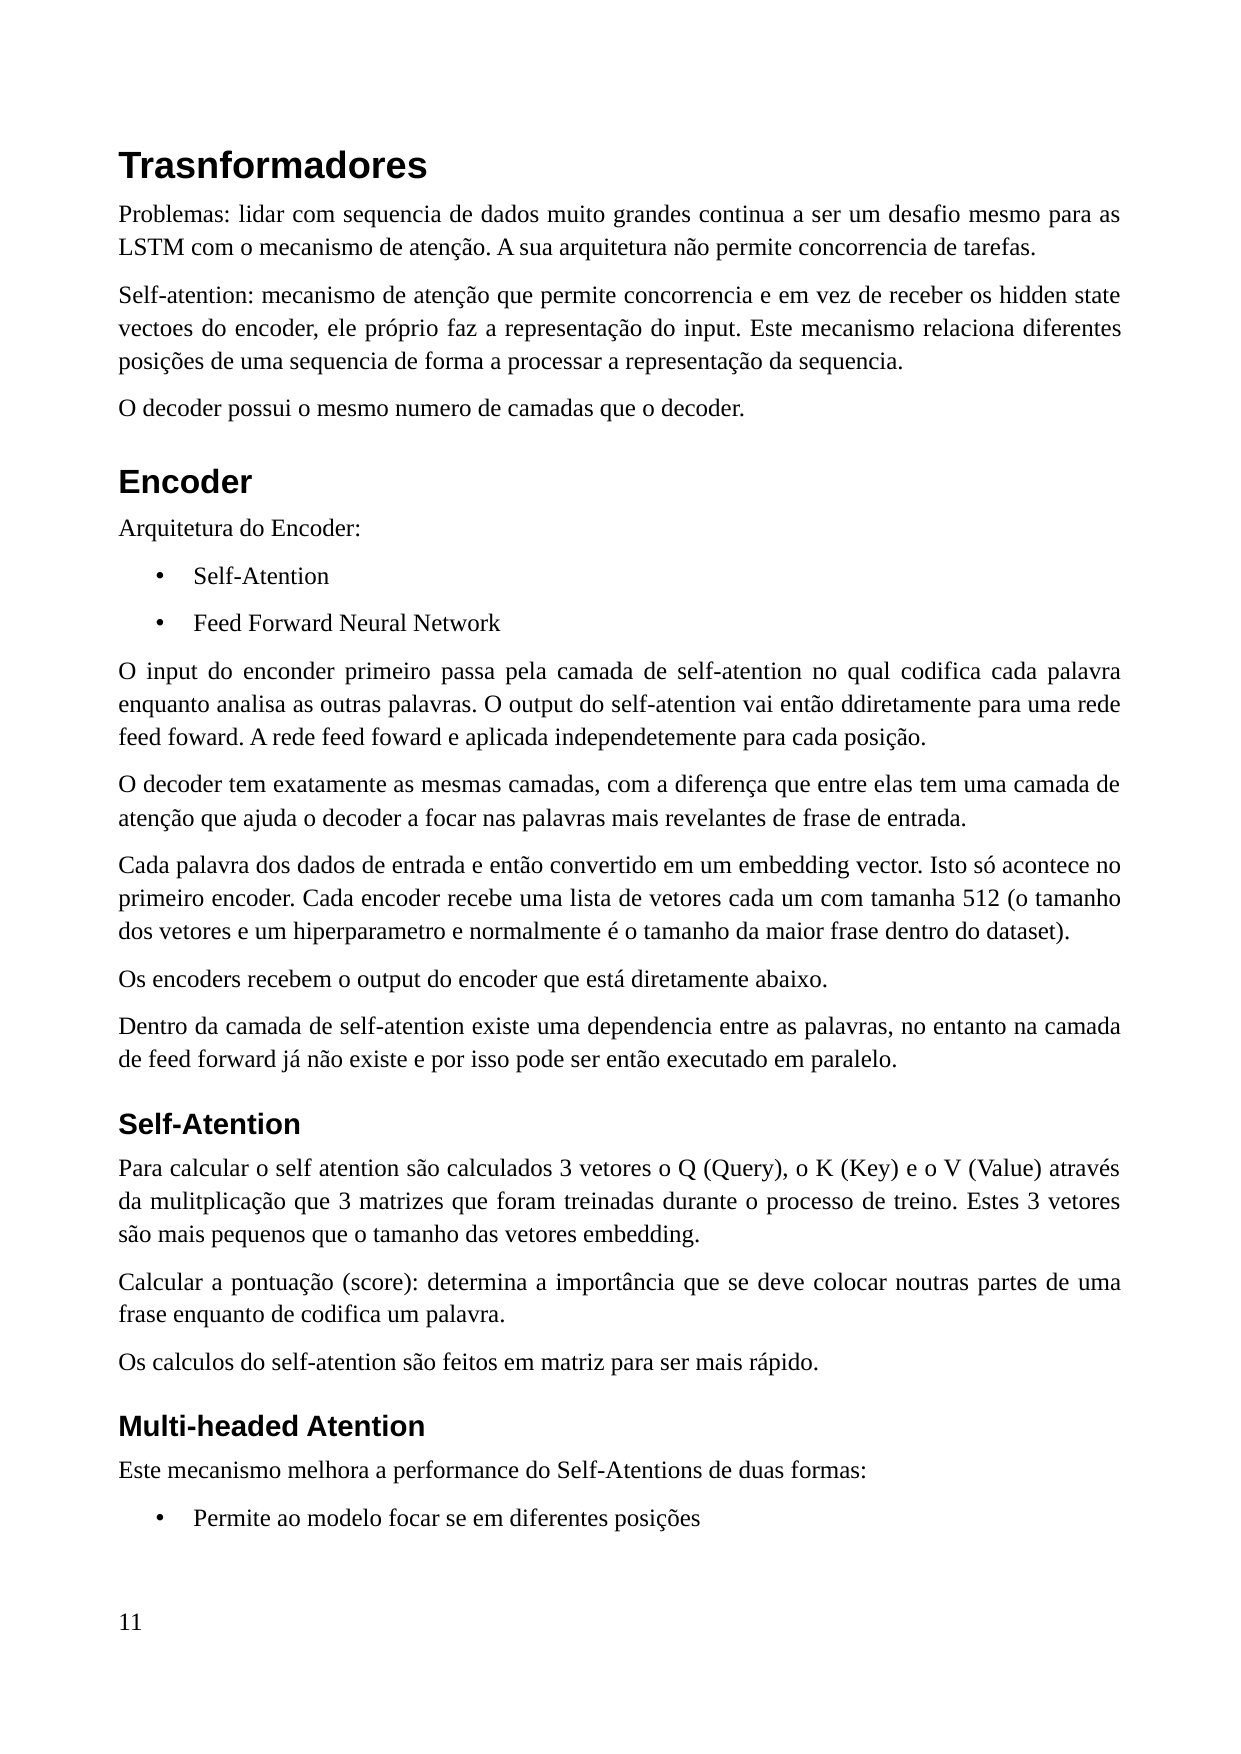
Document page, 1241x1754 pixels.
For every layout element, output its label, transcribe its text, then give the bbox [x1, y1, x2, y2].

text O decoder possui o mesmo numero de camadas que o decoder. [118, 393, 1122, 422]
text Calcular a pontuação (score): determina a importância que se deve colocar noutras partes de uma frase enquanto de codifica um palavra. [118, 1267, 1122, 1328]
text O input do enconder primeiro passa pela camada de self-atention no qual codifica cada palavra enquanto analisa as outras palavras. O output do self-atention vai então ddiretamente para uma rede feed foward. A rede feed foward e aplicada independetemente para cada posição. [118, 656, 1122, 751]
text Os calculos do self-atention são feitos em matriz para ser mais rápido. [118, 1347, 1122, 1376]
text Problemas: lidar com sequencia de dados muito grandes continua a ser um desafio mesmo para as LSTM com o mecanismo de atenção. A sua arquitetura não permite concorrencia de tarefas. [118, 199, 1122, 261]
text Self-atention: mecanismo de atenção que permite concorrencia e em vez de receber os hidden state vectoes do encoder, ele próprio faz a representação do input. Este mecanismo relaciona diferentes posições de uma sequencia de forma a processar a representação da sequencia. [118, 280, 1122, 375]
text Os encoders recebem o output do encoder que está diretamente abaixo. [118, 964, 1122, 993]
list Permite ao modelo focar se em diferentes posições [156, 1503, 1122, 1532]
text Arquitetura do Encoder: [118, 513, 1122, 542]
text Cada palavra dos dados de entrada e então convertido em um embedding vector. Isto só acontece no primeiro encoder. Cada encoder recebe uma lista de vetores cada um com tamanha 512 (o tamanho dos vetores e um hiperparametro e normalmente é o tamanho da maior frase dentro do dataset). [118, 850, 1122, 945]
subtitle Trasnformadores [118, 143, 1122, 187]
text Este mecanismo melhora a performance do Self-Atentions de duas formas: [118, 1456, 1122, 1484]
list Feed Forward Neural Network [156, 608, 1122, 637]
text O decoder tem exatamente as mesmas camadas, com a diferença que entre elas tem uma camada de atenção que ajuda o decoder a focar nas palavras mais revelantes de frase de entrada. [118, 769, 1122, 831]
subtitle Multi-headed Atention [118, 1409, 1122, 1443]
text Dentro da camada de self-atention existe uma dependencia entre as palavras, no entanto na camada de feed forward já não existe e por isso pode ser então executado em paralelo. [118, 1011, 1122, 1073]
text Para calcular o self atention são calculados 3 vetores o Q (Query), o K (Key) e o V (Value) através da mulitplicação que 3 matrizes que foram treinadas durante o processo de treino. Estes 3 vetores são mais pequenos que o tamanho das vetores embedding. [118, 1153, 1122, 1248]
subtitle Self-Atention [118, 1107, 1122, 1140]
subtitle Encoder [118, 462, 1122, 501]
list Self-Atention [156, 561, 1122, 589]
